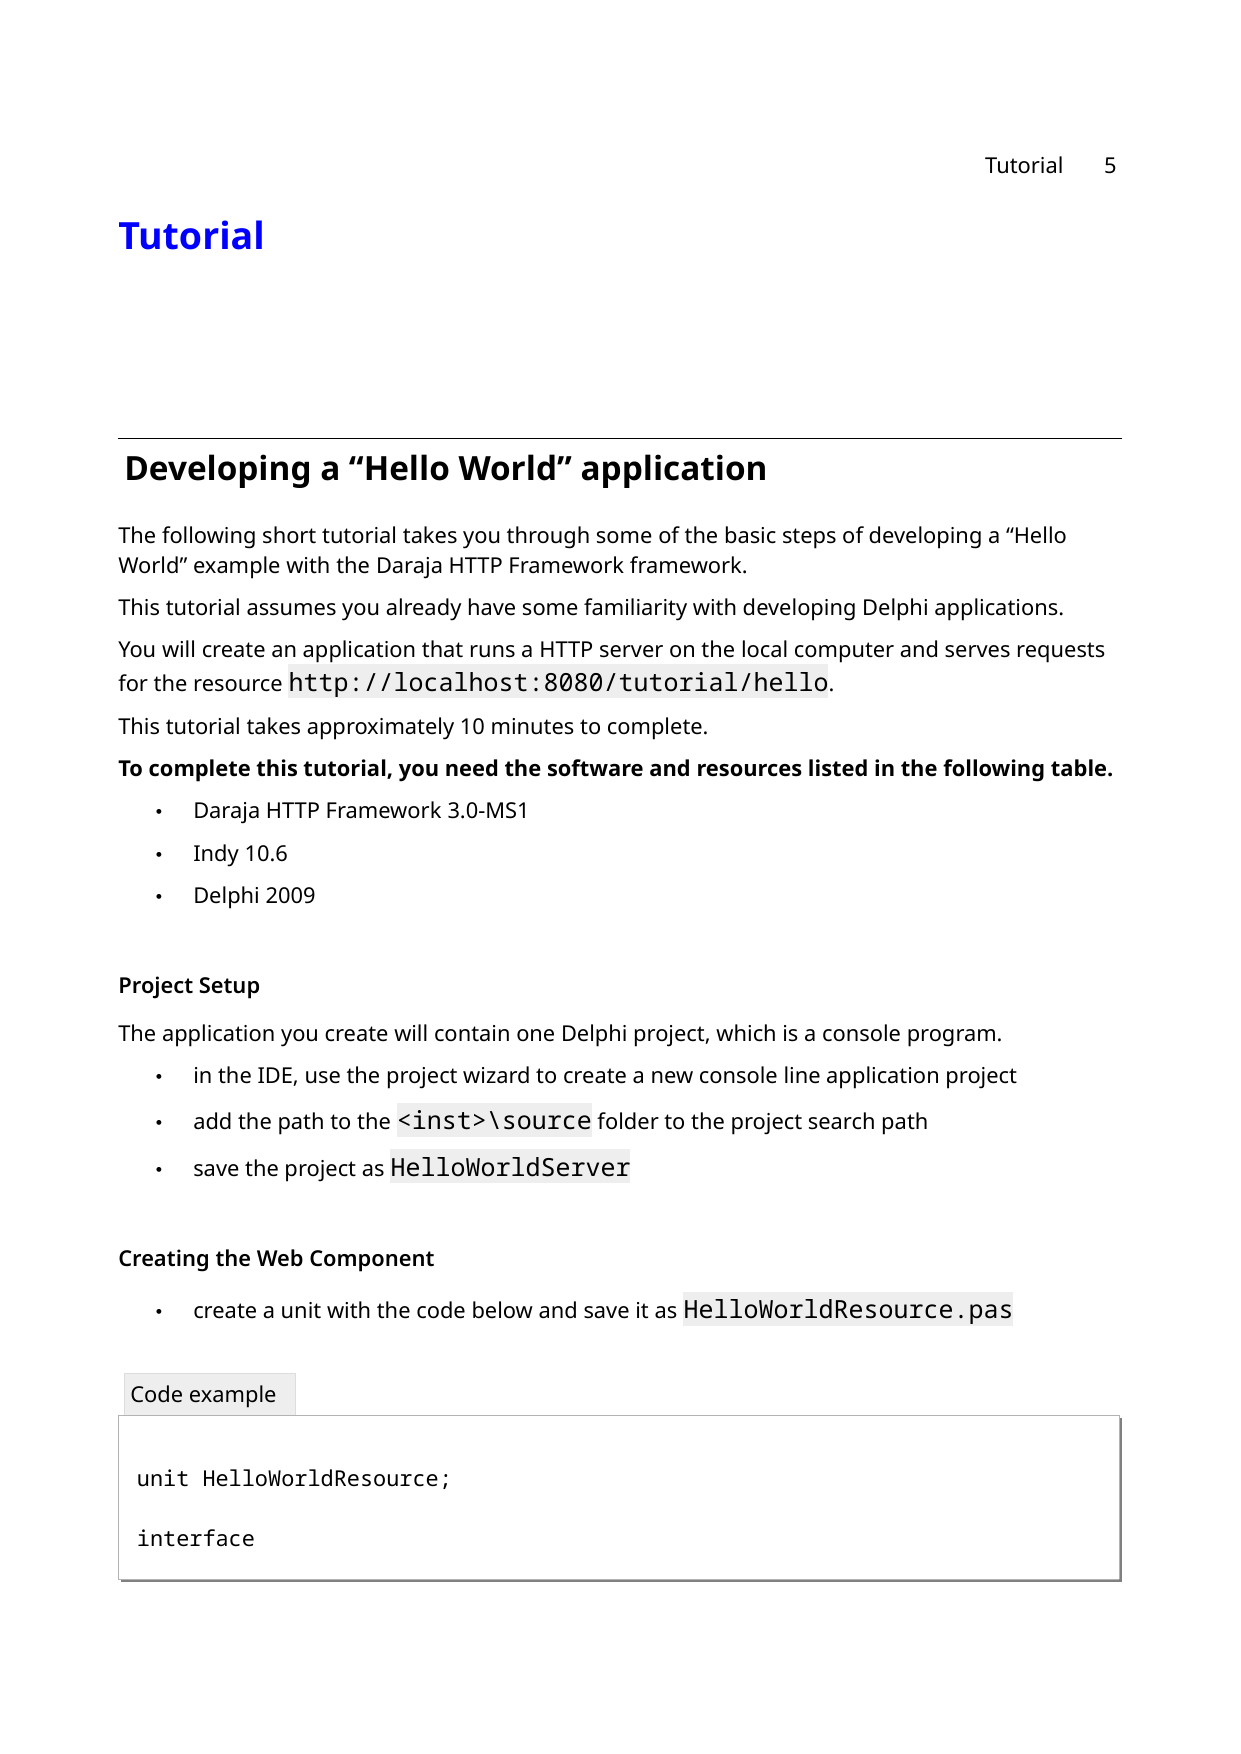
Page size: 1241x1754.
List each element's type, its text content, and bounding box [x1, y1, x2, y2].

list add the path to the <inst>\source folder to the project search path [156, 1103, 397, 1137]
text To complete this tutorial, you need the software and resources listed in the following table. [118, 753, 1122, 783]
subtitle Project Setup [118, 970, 1122, 1000]
subtitle Tutorial [118, 209, 1122, 260]
text unit HelloWorldResource; [119, 1444, 1119, 1493]
text Code example [125, 1374, 295, 1415]
text You will create an application that runs a HTTP server on the local computer and serves requests for the resource http://localhost:8080/tutorial/hello. [118, 634, 1122, 698]
list create a unit with the code below and save it as HelloWorldResource.pas [1013, 1292, 1122, 1326]
list Indy 10.6 [156, 838, 1122, 867]
text The following short tutorial takes you through some of the basic steps of developing a “Hello World” example with the Daraja HTTP Framework framework. [118, 520, 1122, 579]
list in the IDE, use the project wizard to create a new console line application project [156, 1060, 1122, 1090]
list add the path to the <inst>\source folder to the project search path [592, 1103, 1122, 1137]
list Delphi 2009 [156, 880, 1122, 910]
text The application you create will contain one Delphi project, which is a console program. [118, 1018, 1122, 1048]
text interface [119, 1504, 1119, 1552]
list Daraja HTTP Framework 3.0-MS1 [156, 795, 1122, 825]
subtitle Developing a “Hello World” application [118, 439, 1122, 496]
text This tutorial takes approximately 10 minutes to complete. [118, 711, 1122, 741]
list create a unit with the code below and save it as HelloWorldResource.pas [156, 1292, 683, 1326]
text This tutorial assumes you already have some familiarity with developing Delphi applications. [118, 592, 1122, 622]
list save the project as HelloWorldServer [630, 1149, 1122, 1183]
subtitle Creating the Web Component [118, 1243, 1122, 1273]
list save the project as HelloWorldServer [156, 1149, 390, 1183]
